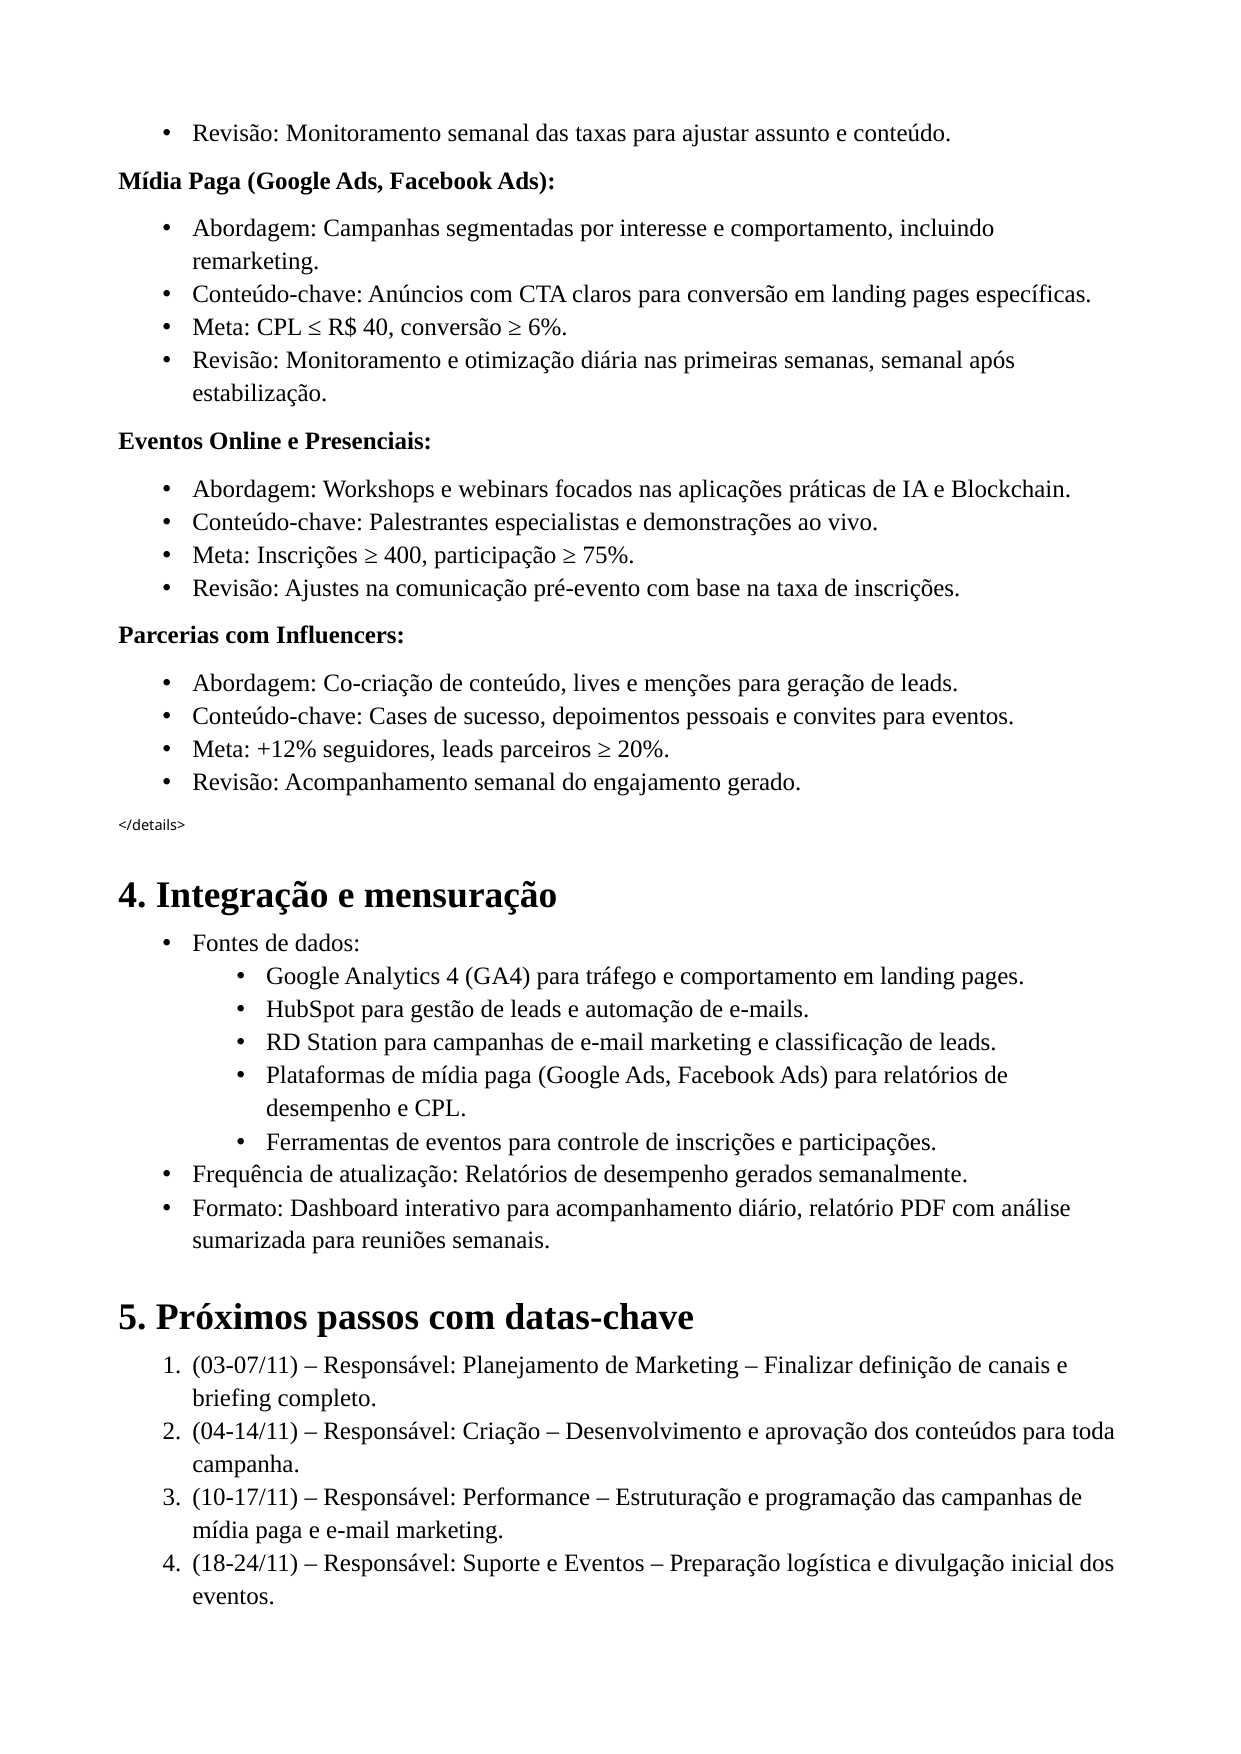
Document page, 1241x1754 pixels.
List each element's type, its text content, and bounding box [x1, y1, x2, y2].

text Eventos Online e Presenciais: [118, 426, 1122, 455]
list Abordagem: Workshops e webinars focados nas aplicações práticas de IA e Blockchain. [162, 474, 1122, 502]
text </details> [118, 814, 1122, 834]
list Ferramentas de eventos para controle de inscrições e participações. [236, 1127, 1122, 1155]
list Meta: +12% seguidores, leads parceiros ≥ 20%. [162, 734, 1122, 763]
list Conteúdo-chave: Cases de sucesso, depoimentos pessoais e convites para eventos. [162, 701, 1122, 730]
list Revisão: Monitoramento semanal das taxas para ajustar assunto e conteúdo. [162, 118, 1122, 147]
list Frequência de atualização: Relatórios de desempenho gerados semanalmente. [162, 1159, 1122, 1188]
subtitle 4. Integração e mensuração [118, 873, 1122, 916]
list Fontes de dados: [162, 928, 1122, 957]
list Formato: Dashboard interativo para acompanhamento diário, relatório PDF com análise sumarizada para reuniões semanais. [162, 1193, 1122, 1254]
list Revisão: Monitoramento e otimização diária nas primeiras semanas, semanal após estabilização. [162, 345, 1122, 407]
list (03-07/11) – Responsável: Planejamento de Marketing – Finalizar definição de canais e briefing completo. [162, 1350, 1122, 1411]
list (18-24/11) – Responsável: Suporte e Eventos – Preparação logística e divulgação inicial dos eventos. [162, 1548, 1122, 1609]
list Google Analytics 4 (GA4) para tráfego e comportamento em landing pages. [236, 961, 1122, 990]
list Meta: CPL ≤ R$ 40, conversão ≥ 6%. [162, 312, 1122, 341]
list Revisão: Acompanhamento semanal do engajamento gerado. [162, 767, 1122, 796]
subtitle 5. Próximos passos com datas-chave [118, 1294, 1122, 1337]
list Conteúdo-chave: Palestrantes especialistas e demonstrações ao vivo. [162, 507, 1122, 535]
list RD Station para campanhas de e-mail marketing e classificação de leads. [236, 1027, 1122, 1056]
list HubSpot para gestão de leads e automação de e-mails. [236, 994, 1122, 1023]
list Abordagem: Campanhas segmentadas por interesse e comportamento, incluindo remarketing. [162, 213, 1122, 275]
text Parcerias com Influencers: [118, 620, 1122, 649]
list (04-14/11) – Responsável: Criação – Desenvolvimento e aprovação dos conteúdos para toda campanha. [162, 1416, 1122, 1477]
list Revisão: Ajustes na comunicação pré-evento com base na taxa de inscrições. [162, 573, 1122, 601]
list Conteúdo-chave: Anúncios com CTA claros para conversão em landing pages específicas. [162, 279, 1122, 308]
list Meta: Inscrições ≥ 400, participação ≥ 75%. [162, 540, 1122, 568]
list Plataformas de mídia paga (Google Ads, Facebook Ads) para relatórios de desempenho e CPL. [236, 1061, 1122, 1122]
list Abordagem: Co-criação de conteúdo, lives e menções para geração de leads. [162, 668, 1122, 697]
text Mídia Paga (Google Ads, Facebook Ads): [118, 166, 1122, 194]
list (10-17/11) – Responsável: Performance – Estruturação e programação das campanhas de mídia paga e e-mail marketing. [162, 1482, 1122, 1543]
